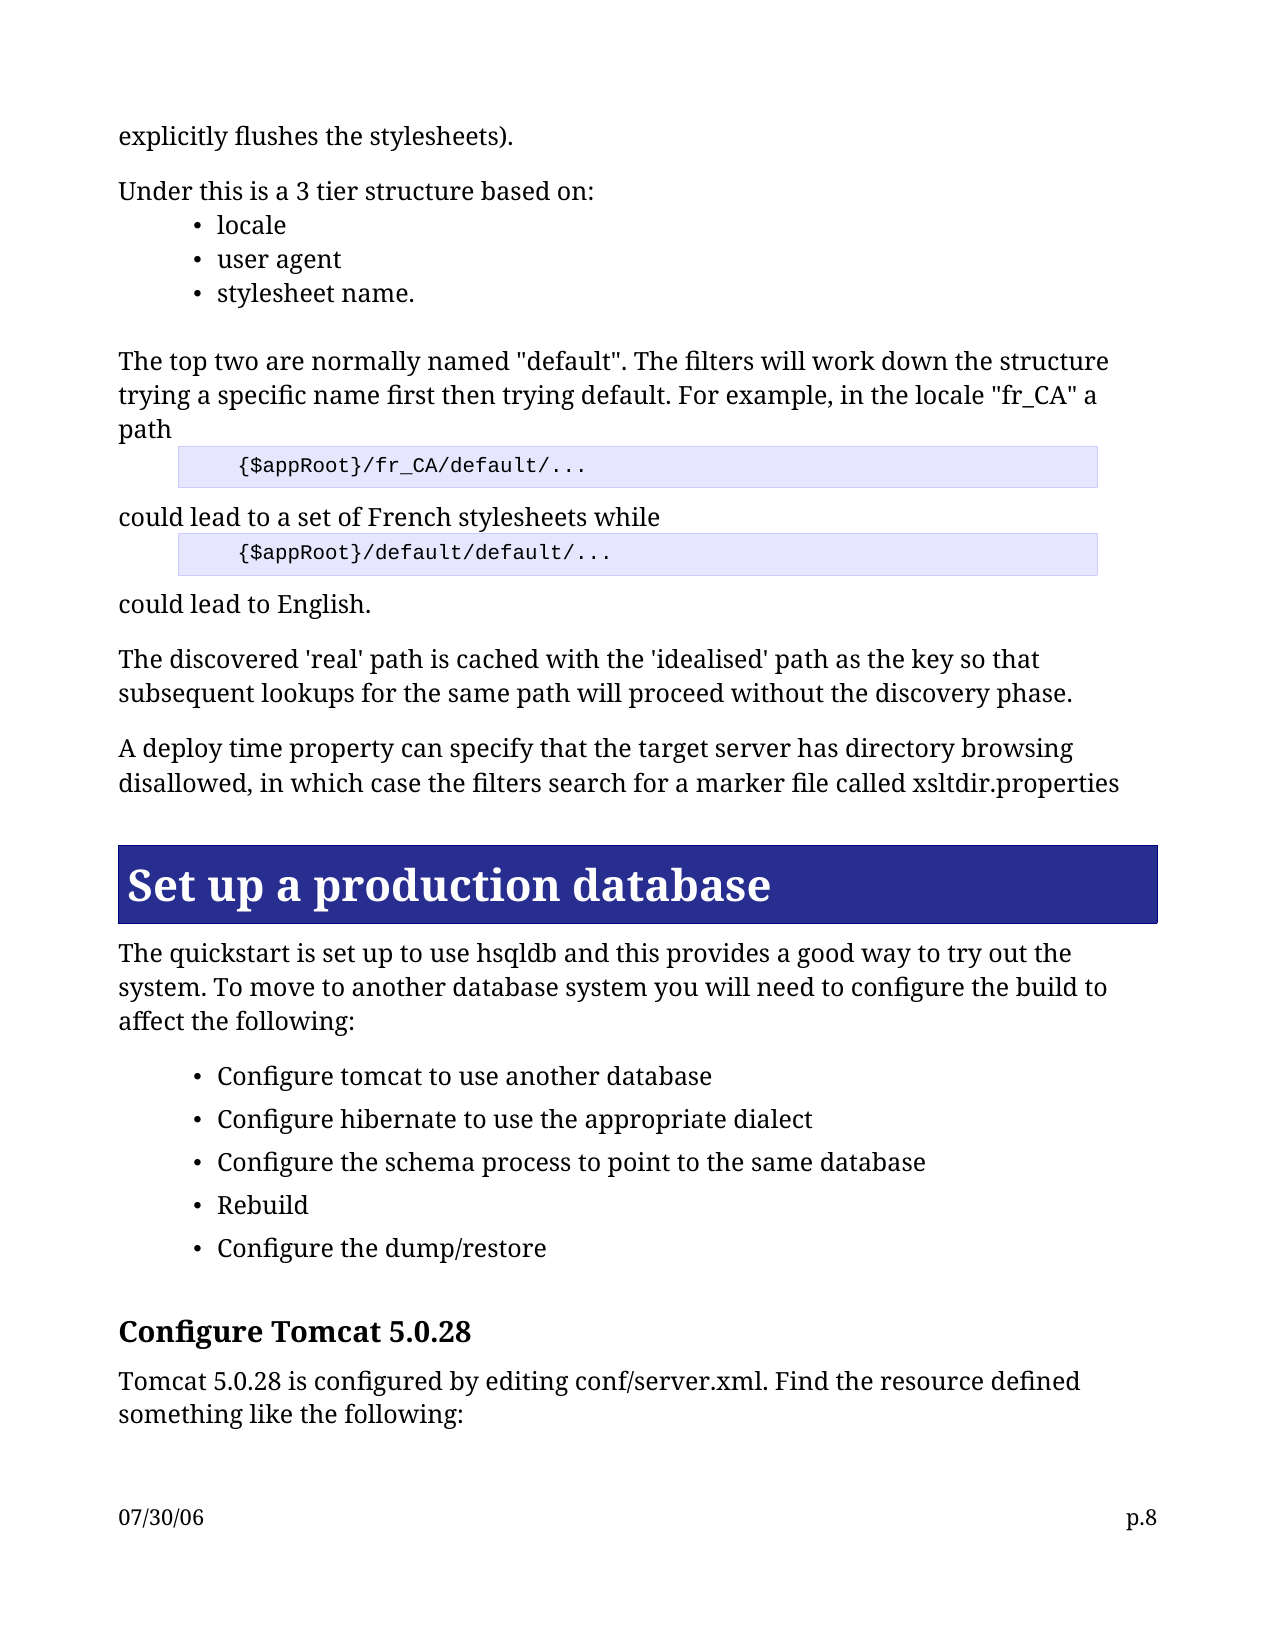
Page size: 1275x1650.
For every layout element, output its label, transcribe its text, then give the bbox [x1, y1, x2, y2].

text {$appRoot}/fr_CA/default/... [179, 447, 1097, 487]
text {$appRoot}/default/default/... [179, 534, 1097, 575]
text The discovered 'real' path is cached with the 'idealised' path as the key so that subsequent lookups for the same path will proceed without the discovery phase. [118, 642, 1157, 710]
text Tomcat 5.0.28 is configured by editing conf/server.xml. Find the resource defined something like the following: [118, 1363, 1157, 1431]
text could lead to a set of French stylesheets while [118, 499, 1157, 533]
list Configure hibernate to use the appropriate dialect [193, 1102, 1157, 1136]
list stylesheet name. [193, 275, 1157, 309]
text Under this is a 3 tier structure based on: [118, 173, 1157, 207]
text The top two are normally named "default". The filters will work down the structure trying a specific name first then trying default. For example, in the locale "fr_CA" a path [118, 343, 1157, 446]
list Rebuild [193, 1188, 1157, 1222]
text A deploy time property can specify that the target server has directory browsing disallowed, in which case the filters search for a marker file called xsltdir.properties [118, 731, 1157, 799]
text The quickstart is set up to use hsqldb and this provides a good way to try out the system. To move to another database system you will need to configure the build to affect the following: [118, 936, 1157, 1038]
list locale [193, 207, 1157, 241]
list user agent [193, 241, 1157, 275]
text explicitly flushes the stylesheets). [118, 118, 1157, 152]
list Configure tomcat to use another database [193, 1059, 1157, 1093]
text could lead to English. [118, 587, 1157, 621]
subtitle Configure Tomcat 5.0.28 [118, 1311, 1157, 1351]
subtitle Set up a production database [119, 846, 1157, 923]
list Configure the dump/restore [193, 1231, 1157, 1265]
list Configure the schema process to point to the same database [193, 1145, 1157, 1179]
